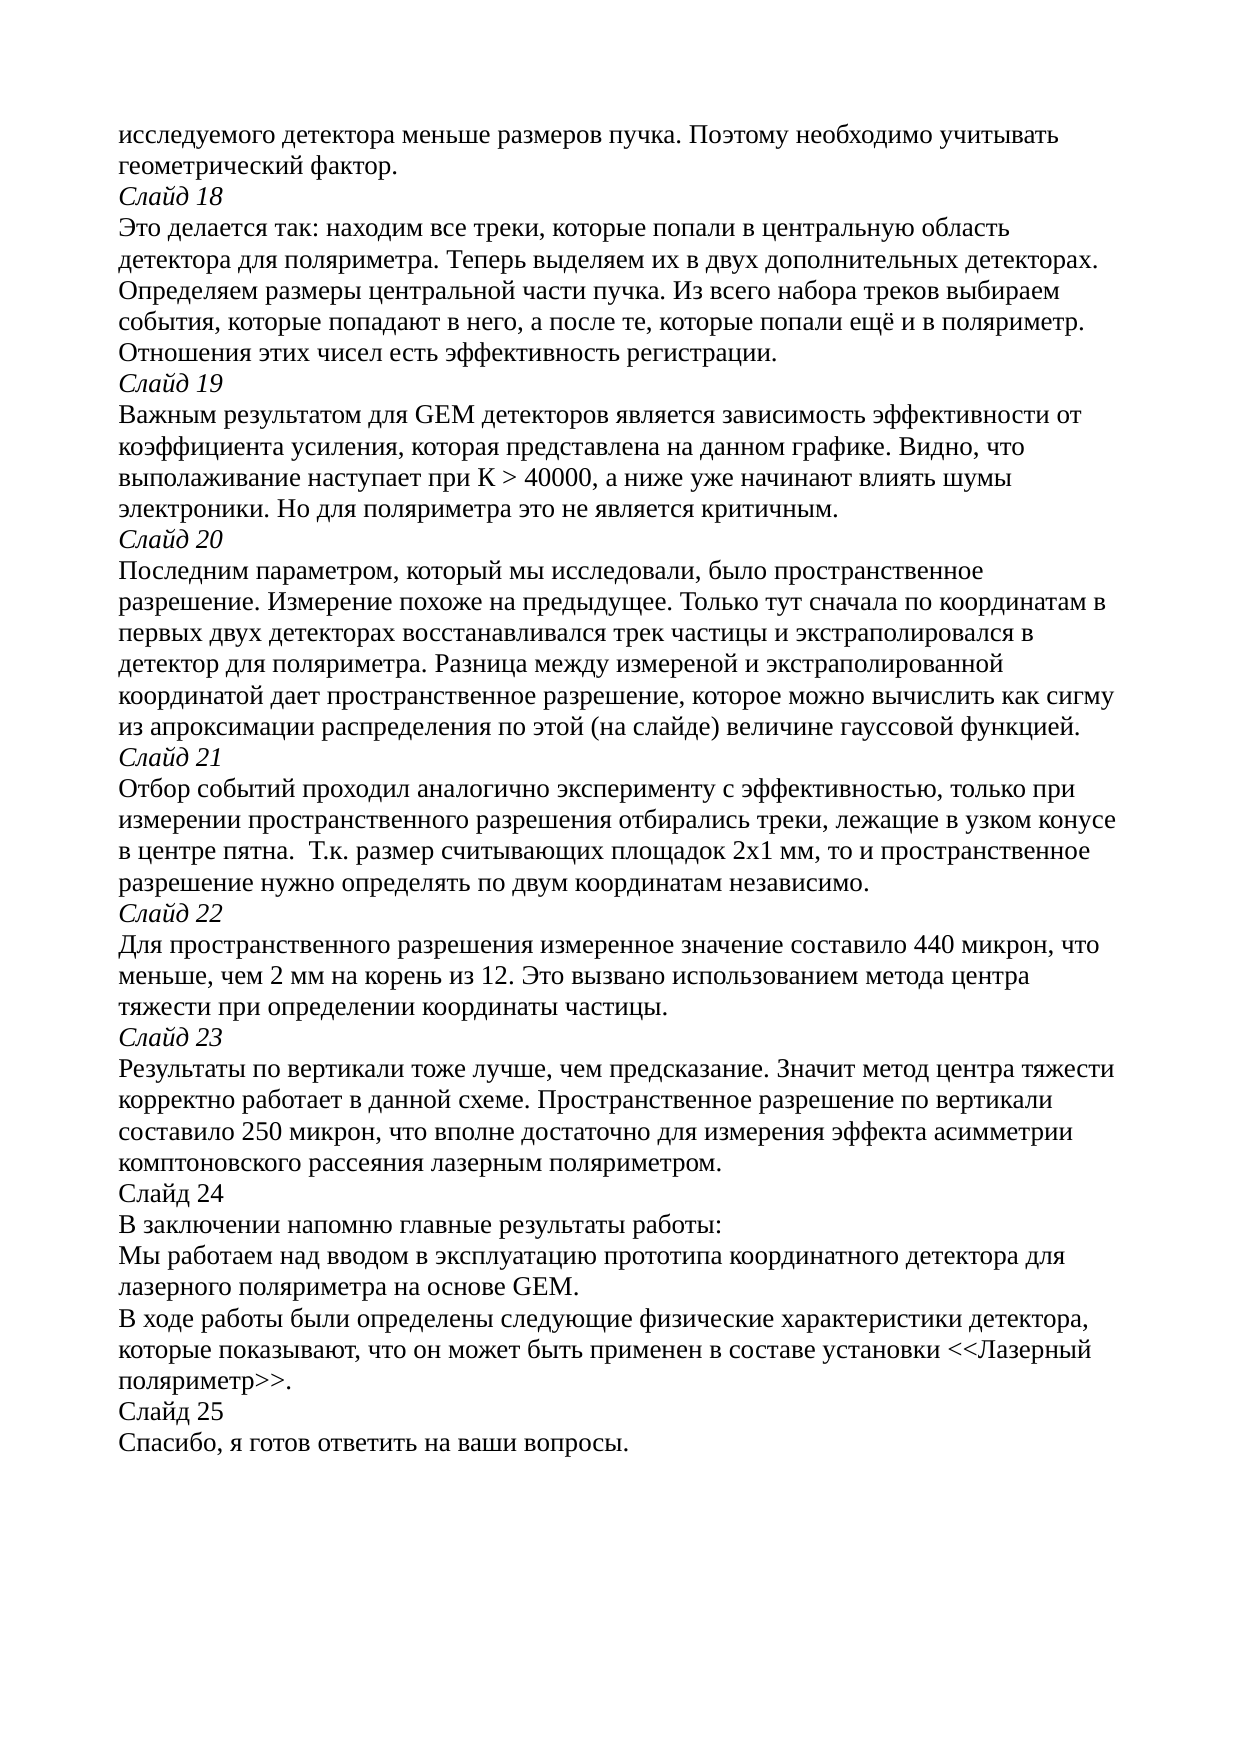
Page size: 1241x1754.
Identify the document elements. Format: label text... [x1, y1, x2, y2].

text исследуемого детектора меньше размеров пучка. Поэтому необходимо учитывать геометрический фактор. [118, 118, 1122, 180]
text Результаты по вертикали тоже лучше, чем предсказание. Значит метод центра тяжести корректно работает в данной схеме. Пространственное разрешение по вертикали составило 250 микрон, что вполне достаточно для измерения эффекта асимметрии комптоновского рассеяния лазерным поляриметром. [118, 1052, 1122, 1177]
text Слайд 24 [118, 1177, 1122, 1208]
text В заключении напомню главные результаты работы: [118, 1208, 1122, 1239]
text Для пространственного разрешения измеренное значение составило 440 микрон, что меньше, чем 2 мм на корень из 12. Это вызвано использованием метода центра тяжести при определении координаты частицы. [118, 928, 1122, 1021]
text Слайд 20 [118, 523, 1122, 554]
text Это делается так: находим все треки, которые попали в центральную область детектора для поляриметра. Теперь выделяем их в двух дополнительных детекторах. Определяем размеры центральной части пучка. Из всего набора треков выбираем события, которые попадают в него, а после те, которые попали ещё и в поляриметр. Отношения этих чисел есть эффективность регистрации. [118, 212, 1122, 367]
text Последним параметром, который мы исследовали, было пространственное разрешение. Измерение похоже на предыдущее. Только тут сначала по координатам в первых двух детекторах восстанавливался трек частицы и экстраполировался в детектор для поляриметра. Разница между измереной и экстраполированной координатой дает пространственное разрешение, которое можно вычислить как сигму из апроксимации распределения по этой (на слайде) величине гауссовой функцией. [118, 554, 1122, 741]
text Слайд 22 [118, 897, 1122, 928]
text Мы работаем над вводом в эксплуатацию прототипа координатного детектора для лазерного поляриметра на основе GEM. В ходе работы были определены следующие физические характеристики детектора, которые показывают, что он может быть применен в составе установки <<Лазерный поляриметр>>. [118, 1239, 1122, 1395]
text Слайд 23 [118, 1021, 1122, 1052]
text Слайд 25 Спасибо, я готов ответить на ваши вопросы. [118, 1395, 1122, 1457]
text Слайд 21 Отбор событий проходил аналогично эксперименту с эффективностью, только при измерении пространственного разрешения отбирались треки, лежащие в узком конусе в центре пятна. Т.к. размер считывающих площадок 2х1 мм, то и пространственное разрешение нужно определять по двум координатам независимо. [118, 741, 1122, 897]
text Слайд 19 Важным результатом для GEM детекторов является зависимость эффективности от коэффициента усиления, которая представлена на данном графике. Видно, что выполаживание наступает при К > 40000, а ниже уже начинают влиять шумы электроники. Но для поляриметра это не является критичным. [118, 367, 1122, 523]
text Слайд 18 [118, 180, 1122, 212]
